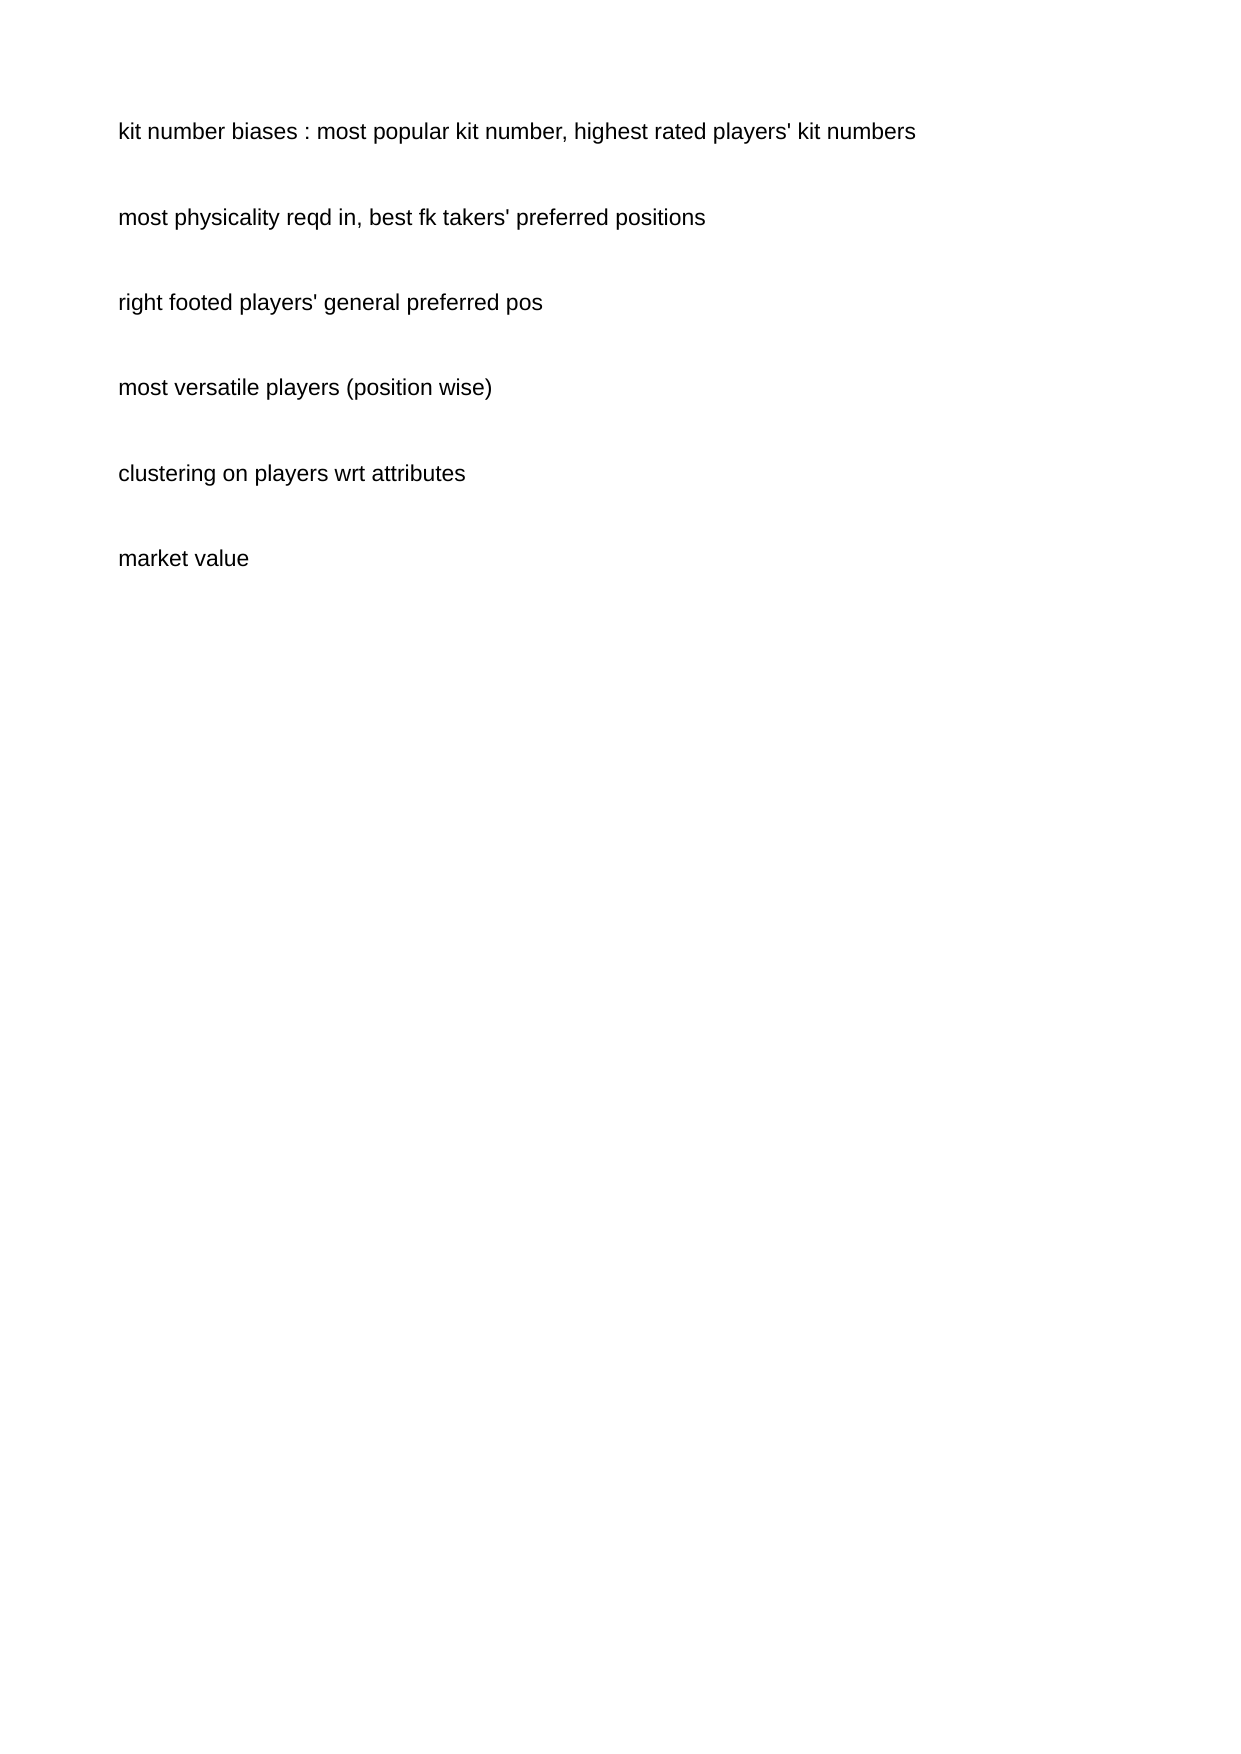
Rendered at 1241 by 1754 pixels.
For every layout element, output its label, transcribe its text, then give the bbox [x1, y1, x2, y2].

text most versatile players (position wise) [118, 374, 1122, 401]
text market value [118, 545, 1122, 572]
text most physicality reqd in, best fk takers' preferred positions [118, 203, 1122, 230]
text clustering on players wrt attributes [118, 460, 1122, 486]
text kit number biases : most popular kit number, highest rated players' kit numbers [118, 118, 1122, 144]
text right footed players' general preferred pos [118, 289, 1122, 315]
